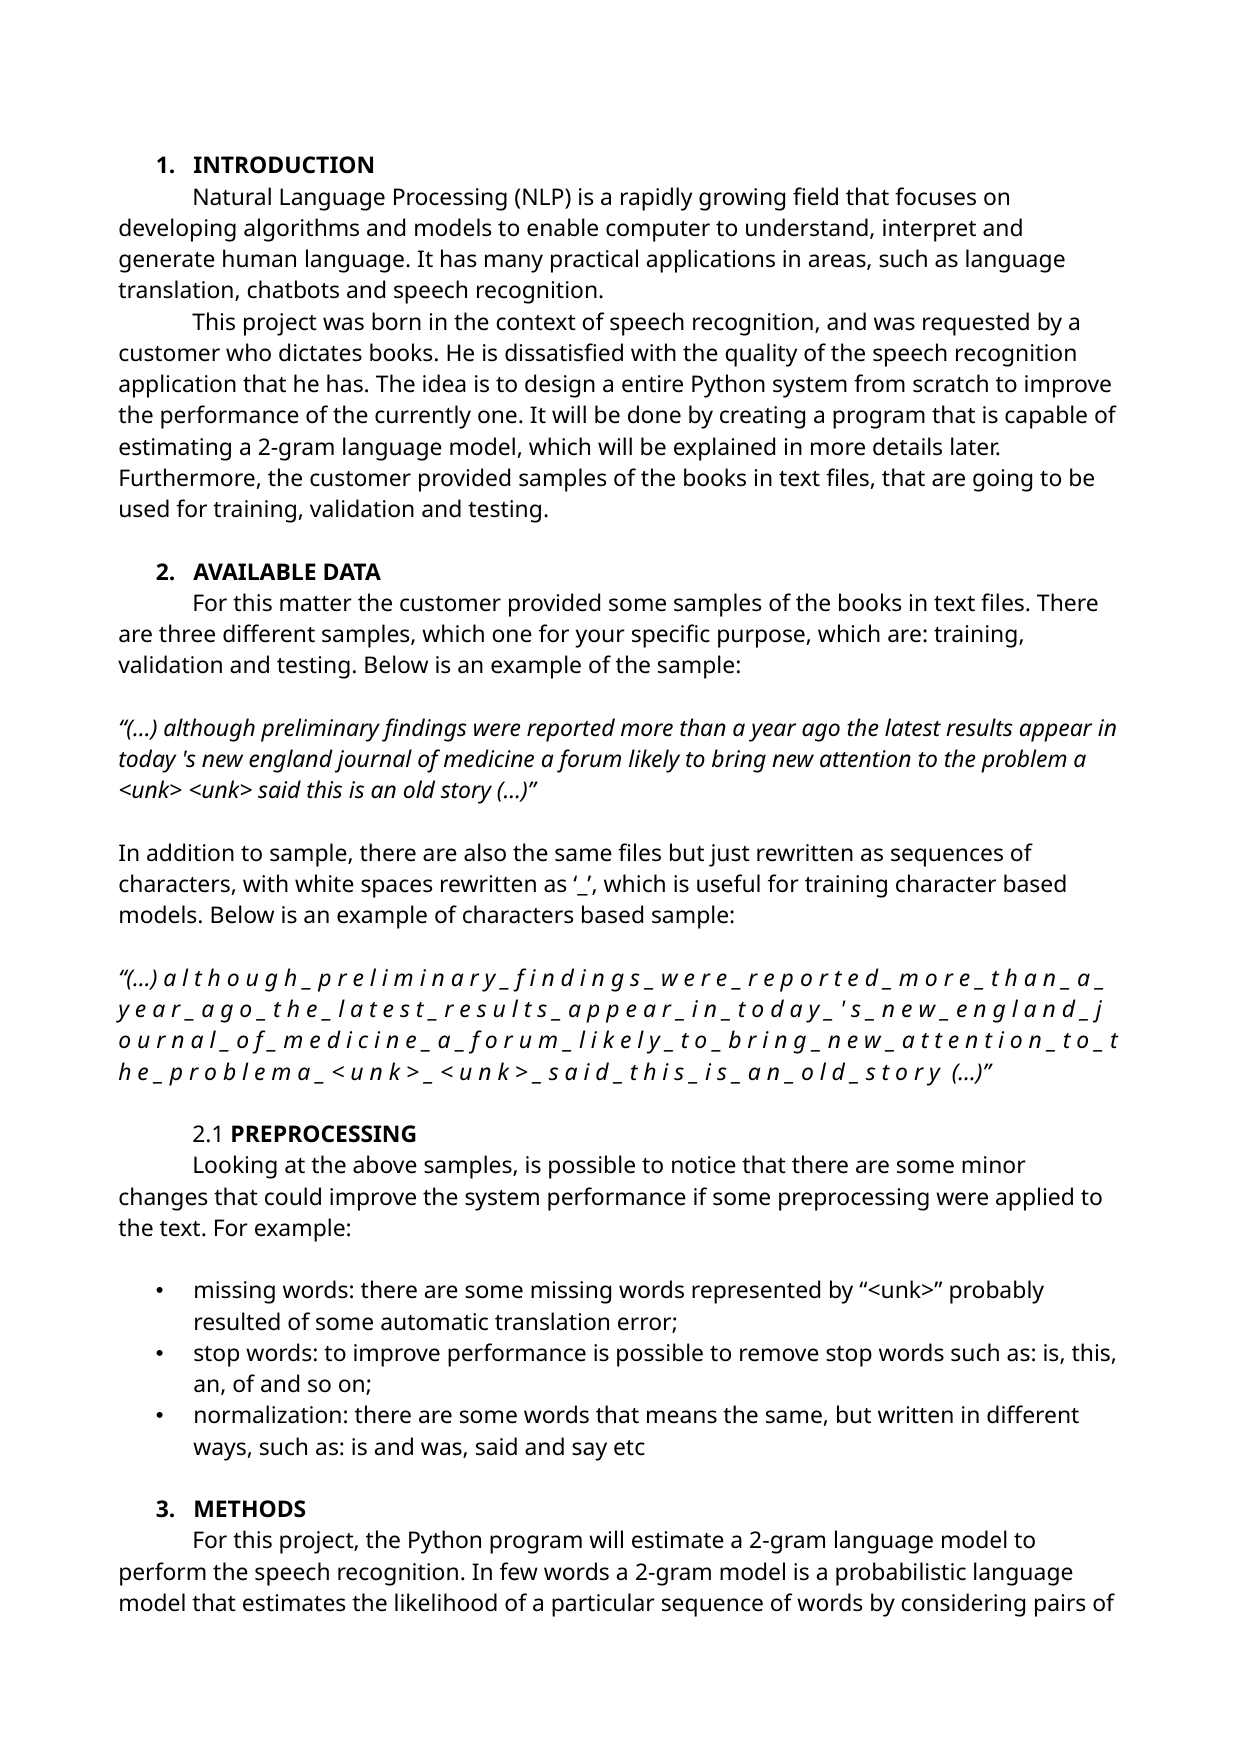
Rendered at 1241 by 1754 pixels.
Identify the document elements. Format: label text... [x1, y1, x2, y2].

list missing words: there are some missing words represented by “<unk>” probably resulted of some automatic translation error; [156, 1274, 1122, 1337]
text For this project, the Python program will estimate a 2-gram language model to perform the speech recognition. In few words a 2-gram model is a probabilistic language model that estimates the likelihood of a particular sequence of words by considering pairs of [118, 1524, 1122, 1618]
text Natural Language Processing (NLP) is a rapidly growing field that focuses on developing algorithms and models to enable computer to understand, interpret and generate human language. It has many practical applications in areas, such as language translation, chatbots and speech recognition. [118, 181, 1122, 306]
list stop words: to improve performance is possible to remove stop words such as: is, this, an, of and so on; [156, 1337, 1122, 1399]
text For this matter the customer provided some samples of the books in text files. There are three different samples, which one for your specific purpose, which are: training, validation and testing. Below is an example of the sample: [118, 587, 1122, 681]
list METHODS [156, 1493, 1122, 1524]
list normalization: there are some words that means the same, but written in different ways, such as: is and was, said and say etc [156, 1399, 1122, 1462]
text In addition to sample, there are also the same files but just rewritten as sequences of characters, with white spaces rewritten as ‘_’, which is useful for training character based models. Below is an example of characters based sample: [118, 837, 1122, 931]
text “(…) although preliminary findings were reported more than a year ago the latest results appear in today 's new england journal of medicine a forum likely to bring new attention to the problem a <unk> <unk> said this is an old story (…)” [118, 681, 1122, 806]
text This project was born in the context of speech recognition, and was requested by a customer who dictates books. He is dissatisfied with the quality of the speech recognition application that he has. The idea is to design a entire Python system from scratch to improve the performance of the currently one. It will be done by creating a program that is capable of estimating a 2-gram language model, which will be explained in more details later. [118, 306, 1122, 462]
list INTRODUCTION [156, 149, 1122, 181]
text “(…) a l t h o u g h _ p r e l i m i n a r y _ f i n d i n g s _ w e r e _ r e p o r t e d _ m o r e _ t h a n _ a _ y e a r _ a g o _ t h e _ l a t e s t _ r e s u l t s _ a p p e a r _ i n _ t o d a y _ ' s _ n e w _ e n g l a n d _ j o u r n a l _ o f _ m e d i c i n e _ a _ f o r u m _ l i k e l y _ t o _ b r i n g _ n e w _ a t t e n t i o n _ t o _ t h e _ p r o b l e m a _ < u n k > _ < u n k > _ s a i d _ t h i s _ i s _ a n _ o l d _ s t o r y (…)” [118, 962, 1122, 1087]
text Looking at the above samples, is possible to notice that there are some minor changes that could improve the system performance if some preprocessing were applied to the text. For example: [118, 1149, 1122, 1243]
text Furthermore, the customer provided samples of the books in text files, that are going to be used for training, validation and testing. [118, 462, 1122, 524]
text 2.1 PREPROCESSING [118, 1118, 1122, 1149]
list AVAILABLE DATA [156, 556, 1122, 587]
